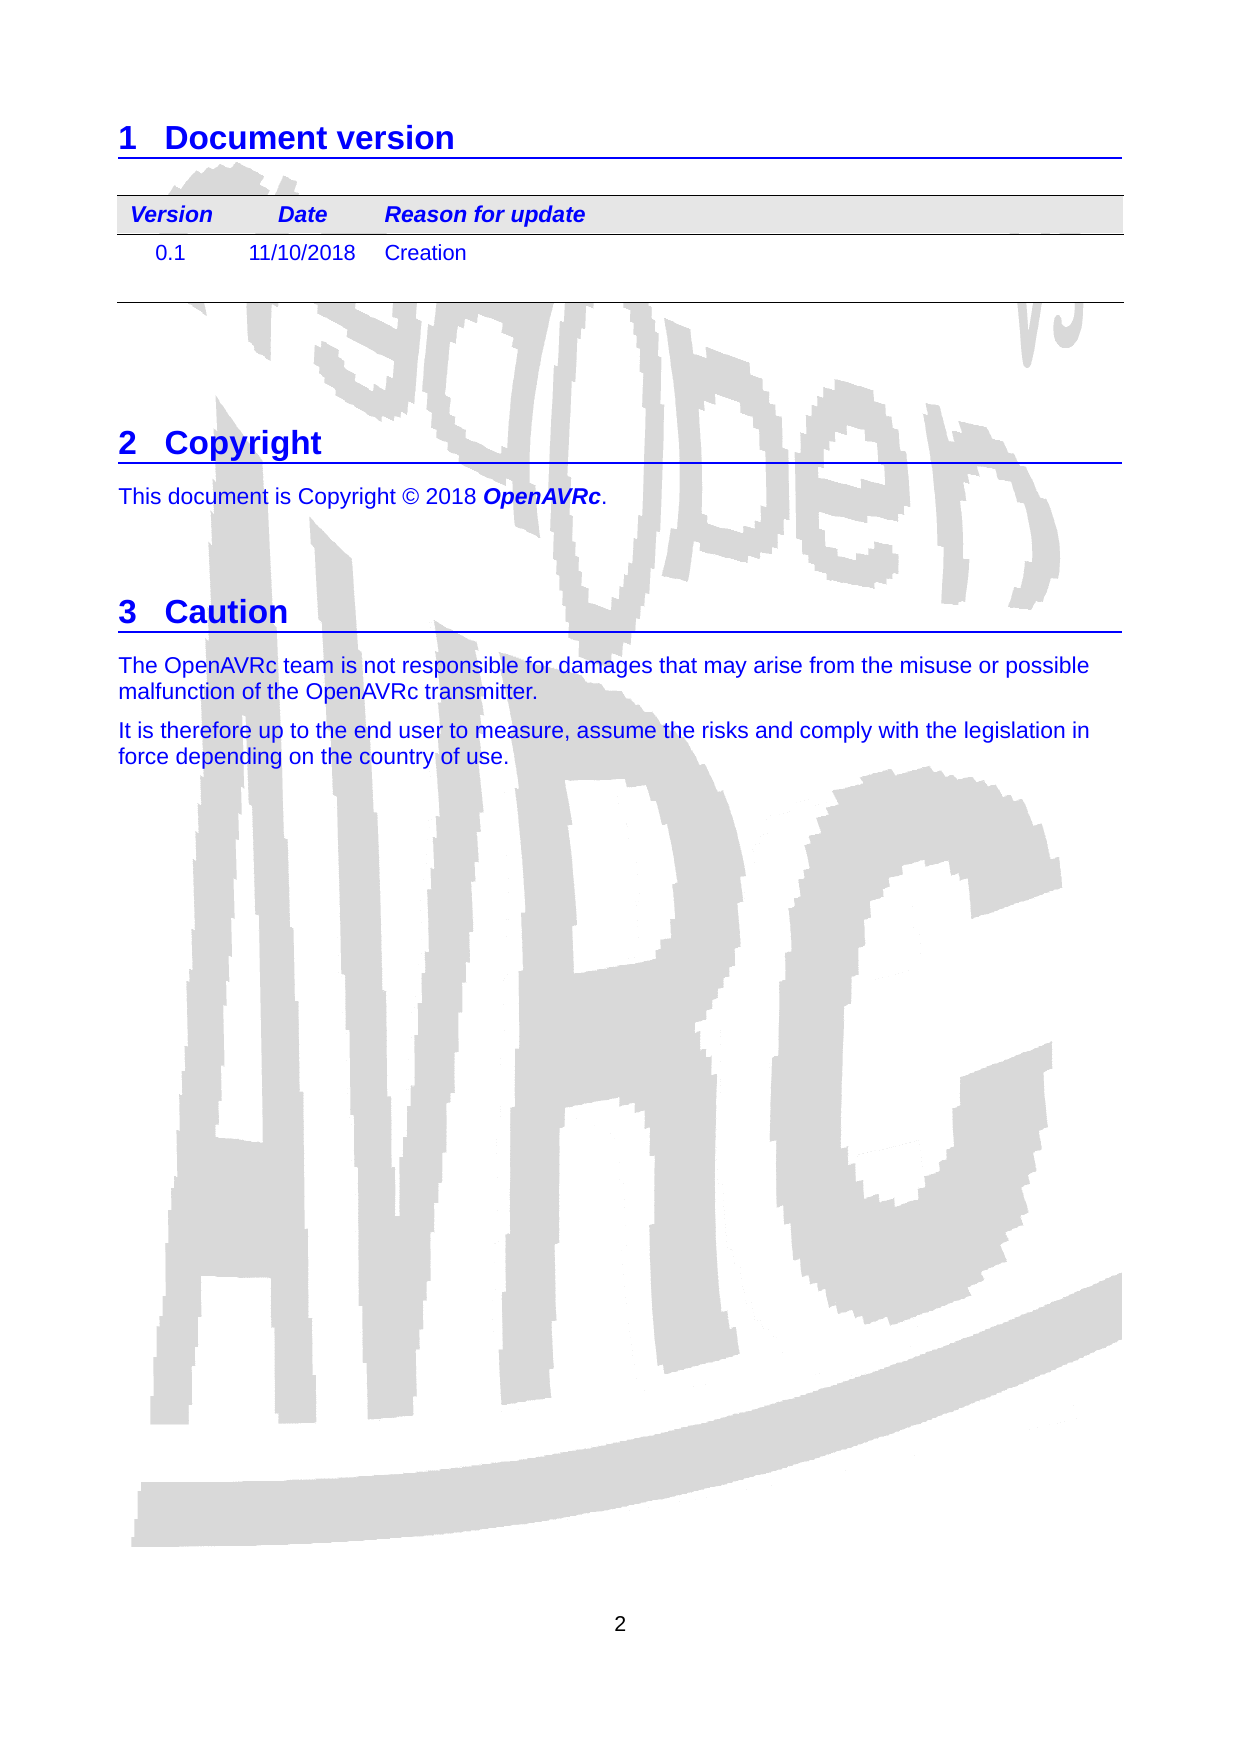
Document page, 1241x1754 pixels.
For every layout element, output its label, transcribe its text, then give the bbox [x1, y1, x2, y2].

text It is therefore up to the end user to measure, assume the risks and comply with the legislation in force depending on the country of use. [118, 717, 1122, 770]
table_cell Creation [372, 235, 1123, 302]
table_header Reason for update [372, 196, 1123, 233]
table_header Version [117, 196, 236, 233]
subtitle 1 Document version [118, 118, 1122, 157]
subtitle 2 Copyright [118, 423, 1122, 462]
table_cell 0.1 [117, 235, 236, 302]
text This document is Copyright © 2018 OpenAVRc. [118, 483, 1122, 509]
table_header Date [236, 196, 372, 233]
text The OpenAVRc team is not responsible for damages that may arise from the misuse or possible malfunction of the OpenAVRc transmitter. [118, 652, 1122, 704]
subtitle 3 Caution [118, 592, 1122, 631]
table_cell 11/10/2018 [236, 235, 372, 302]
